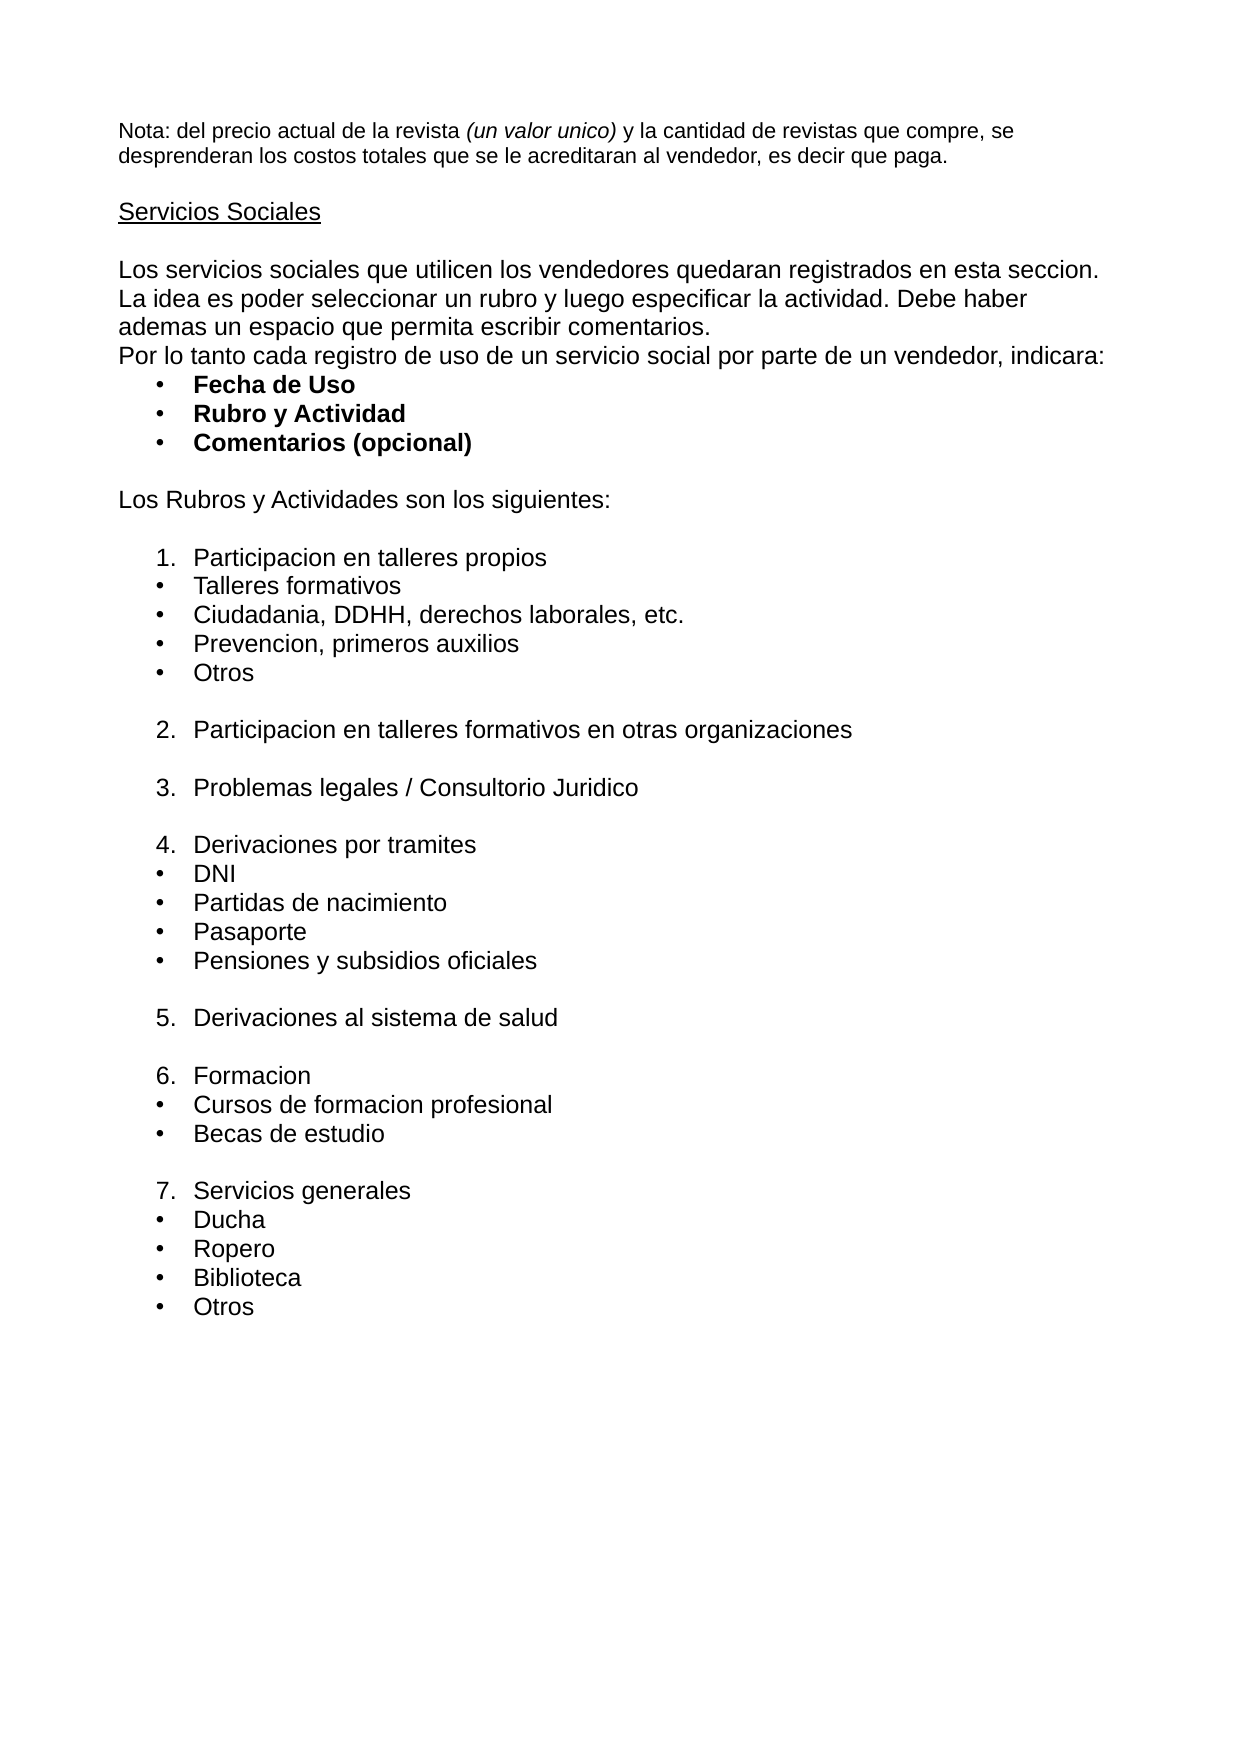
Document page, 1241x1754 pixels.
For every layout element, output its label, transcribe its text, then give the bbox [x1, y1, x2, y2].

text Servicios Sociales [118, 197, 1122, 226]
list Ciudadania, DDHH, derechos laborales, etc. [156, 600, 1122, 629]
list Derivaciones al sistema de salud [156, 1003, 1122, 1061]
list Formacion [156, 1061, 1122, 1090]
list Ropero [156, 1234, 1122, 1263]
list Otros [156, 658, 1122, 716]
list Becas de estudio [156, 1118, 1122, 1176]
text Por lo tanto cada registro de uso de un servicio social por parte de un vendedor, indicara: [118, 341, 1122, 370]
list DNI [156, 859, 1122, 888]
text Nota: del precio actual de la revista (un valor unico) y la cantidad de revistas que compre, se desprenderan los costos totales que se le acreditaran al vendedor, es decir que paga. [118, 118, 1122, 168]
list Prevencion, primeros auxilios [156, 629, 1122, 658]
list Derivaciones por tramites [156, 831, 1122, 859]
list Problemas legales / Consultorio Juridico [156, 773, 1122, 831]
list Rubro y Actividad [156, 399, 1122, 427]
list Ducha [156, 1205, 1122, 1234]
list Comentarios (opcional) [156, 427, 1122, 456]
list Talleres formativos [156, 571, 1122, 600]
list Pasaporte [156, 917, 1122, 946]
list Participacion en talleres propios [156, 543, 1122, 571]
list Servicios generales [156, 1176, 1122, 1205]
list Biblioteca [156, 1263, 1122, 1291]
list Otros [156, 1291, 1122, 1320]
list Fecha de Uso [156, 370, 1122, 399]
list Partidas de nacimiento [156, 888, 1122, 917]
list Pensiones y subsidios oficiales [156, 946, 1122, 1003]
text Los Rubros y Actividades son los siguientes: [118, 485, 1122, 514]
list Cursos de formacion profesional [156, 1090, 1122, 1118]
list Participacion en talleres formativos en otras organizaciones [156, 716, 1122, 773]
text Los servicios sociales que utilicen los vendedores quedaran registrados en esta seccion. La idea es poder seleccionar un rubro y luego especificar la actividad. Debe haber ademas un espacio que permita escribir comentarios. [118, 255, 1122, 341]
